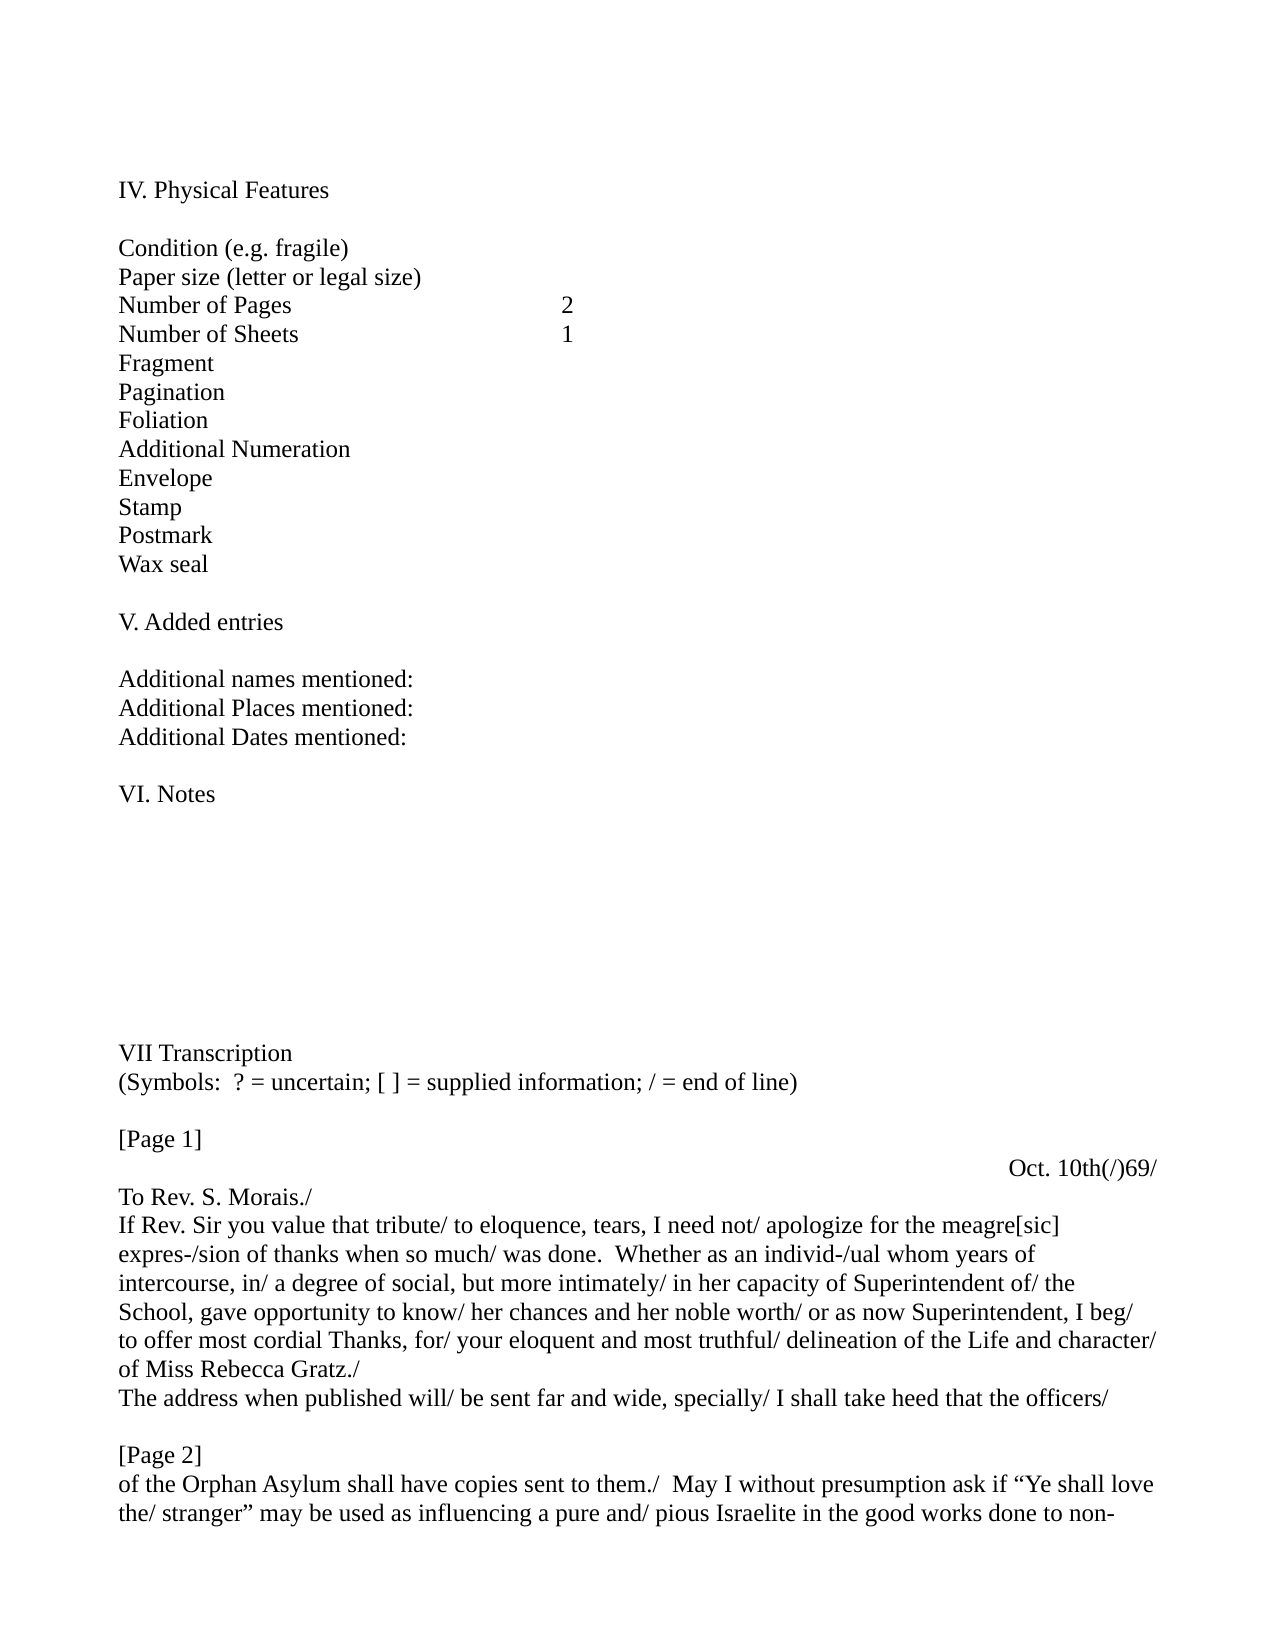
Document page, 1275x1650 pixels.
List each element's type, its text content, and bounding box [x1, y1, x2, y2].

text V. Added entries [118, 607, 1157, 636]
text Additional names mentioned: [118, 664, 1157, 693]
text The address when published will/ be sent far and wide, specially/ I shall take heed that the officers/ [118, 1383, 1157, 1412]
text VII Transcription [118, 1038, 1157, 1067]
text To Rev. S. Morais./ [118, 1182, 1157, 1211]
text [Page 1] [118, 1124, 1157, 1153]
text Additional Dates mentioned: [118, 722, 1157, 751]
text VI. Notes [118, 779, 1157, 808]
text Foliation [118, 406, 1157, 434]
text IV. Physical Features [118, 176, 1157, 204]
text Additional Numeration [118, 434, 1157, 463]
text Fragment [118, 348, 1157, 377]
text Number of Pages 2 [118, 291, 1157, 319]
text Wax seal [118, 549, 1157, 578]
text Condition (e.g. fragile) [118, 233, 1157, 262]
text If Rev. Sir you value that tribute/ to eloquence, tears, I need not/ apologize for the meagre[sic] expres-/sion of thanks when so much/ was done. Whether as an individ-/ual whom years of intercourse, in/ a degree of social, but more intimately/ in her capacity of Superintendent of/ the School, gave opportunity to know/ her chances and her noble worth/ or as now Superintendent, I beg/ to offer most cordial Thanks, for/ your eloquent and most truthful/ delineation of the Life and character/ of Miss Rebecca Gratz./ [118, 1211, 1157, 1383]
text Stamp [118, 492, 1157, 521]
text Envelope [118, 463, 1157, 492]
text Paper size (letter or legal size) [118, 262, 1157, 291]
text Postmark [118, 521, 1157, 549]
text of the Orphan Asylum shall have copies sent to them./ May I without presumption ask if “Ye shall love the/ stranger” may be used as influencing a pure and/ pious Israelite in the good works done to non- [118, 1469, 1157, 1527]
text Oct. 10th(/)69/ [118, 1153, 1157, 1182]
text Pagination [118, 377, 1157, 406]
text (Symbols: ? = uncertain; [ ] = supplied information; / = end of line) [118, 1067, 1157, 1096]
text Additional Places mentioned: [118, 693, 1157, 722]
text Number of Sheets 1 [118, 319, 1157, 348]
text [Page 2] [118, 1441, 1157, 1469]
